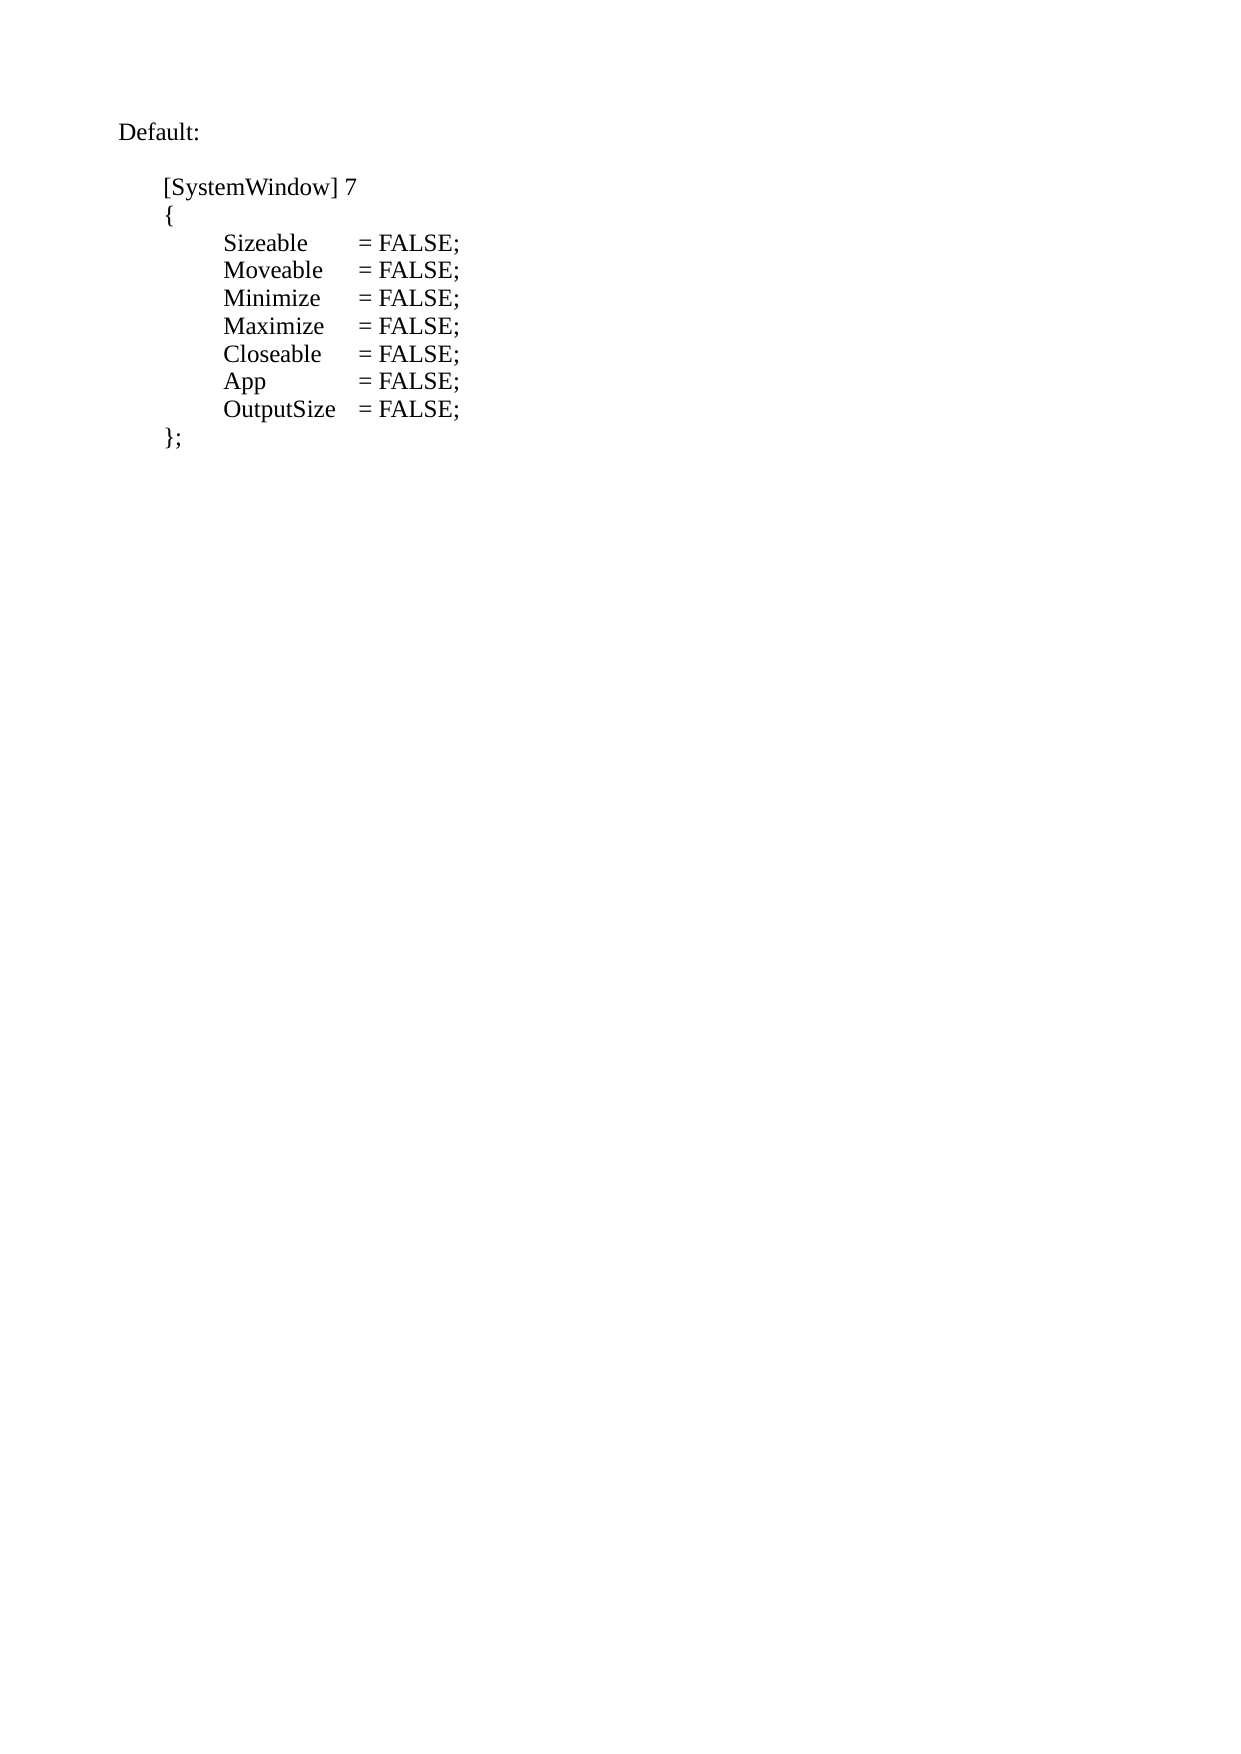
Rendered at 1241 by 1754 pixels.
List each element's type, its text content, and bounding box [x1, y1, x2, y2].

list { [118, 201, 1122, 229]
text Default: [118, 118, 1122, 146]
list Minimize = FALSE; [118, 284, 1122, 312]
list }; [118, 423, 1122, 451]
list [SystemWindow] 7 [118, 173, 1122, 201]
list Sizeable = FALSE; [118, 229, 1122, 257]
list Moveable = FALSE; [118, 257, 1122, 284]
list OutputSize = FALSE; [118, 395, 1122, 423]
list Closeable = FALSE; [118, 340, 1122, 367]
list Maximize = FALSE; [118, 312, 1122, 340]
list App = FALSE; [118, 367, 1122, 395]
